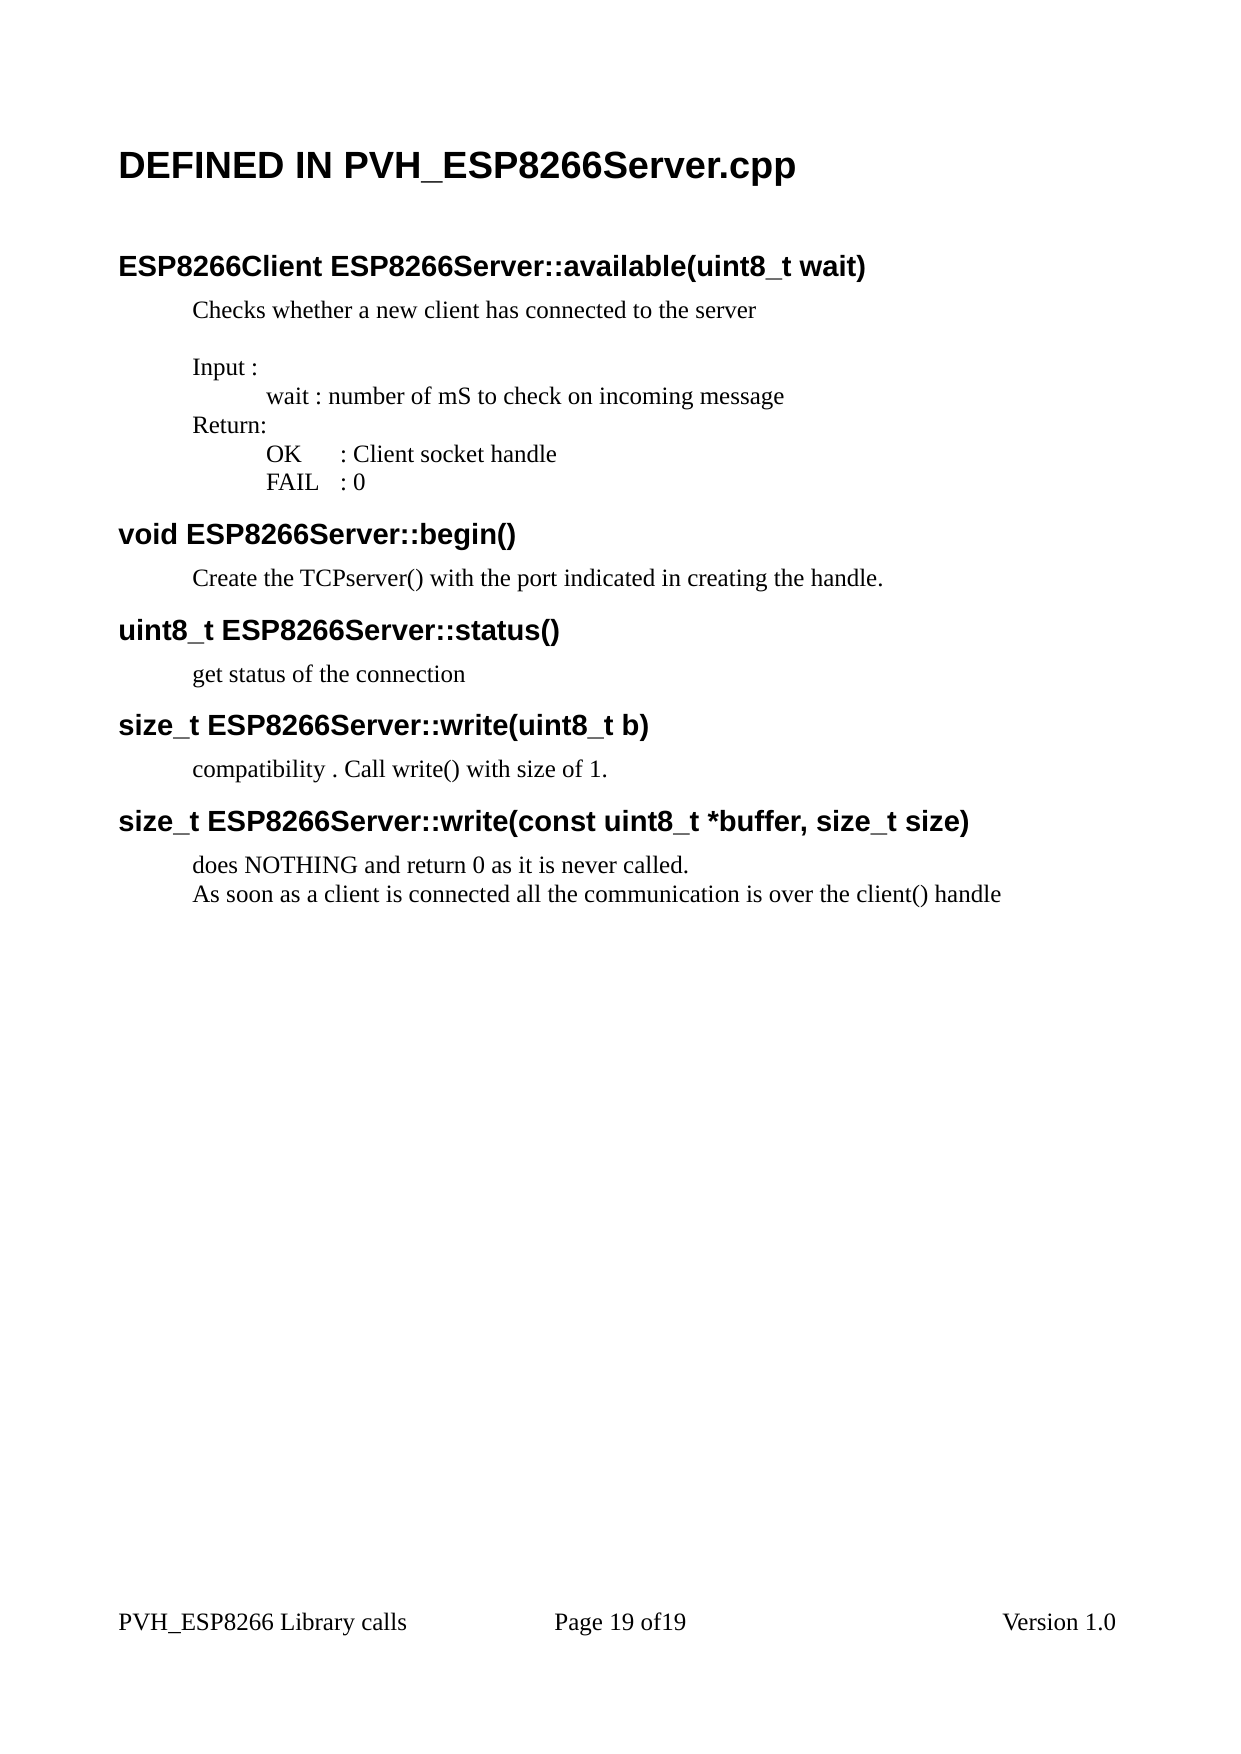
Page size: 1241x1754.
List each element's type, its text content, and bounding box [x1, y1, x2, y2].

text get status of the connection [118, 659, 1122, 687]
text As soon as a client is connected all the communication is over the client() handle [118, 879, 1122, 907]
text FAIL : 0 [118, 467, 1122, 496]
text compatibility . Call write() with size of 1. [118, 754, 1122, 783]
subtitle void ESP8266Server::begin() [118, 517, 1122, 551]
subtitle ESP8266Client ESP8266Server::available(uint8_t wait) [118, 249, 1122, 282]
subtitle DEFINED IN PVH_ESP8266Server.cpp [118, 143, 1122, 187]
text wait : number of mS to check on incoming message [118, 381, 1122, 410]
subtitle size_t ESP8266Server::write(const uint8_t *buffer, size_t size) [118, 804, 1122, 837]
text does NOTHING and return 0 as it is never called. [118, 850, 1122, 879]
text Return: [118, 410, 1122, 439]
text OK : Client socket handle [118, 439, 1122, 467]
subtitle uint8_t ESP8266Server::status() [118, 613, 1122, 646]
text Create the TCPserver() with the port indicated in creating the handle. [118, 563, 1122, 592]
text Checks whether a new client has connected to the server [118, 295, 1122, 324]
text Input : [118, 352, 1122, 381]
subtitle size_t ESP8266Server::write(uint8_t b) [118, 708, 1122, 742]
